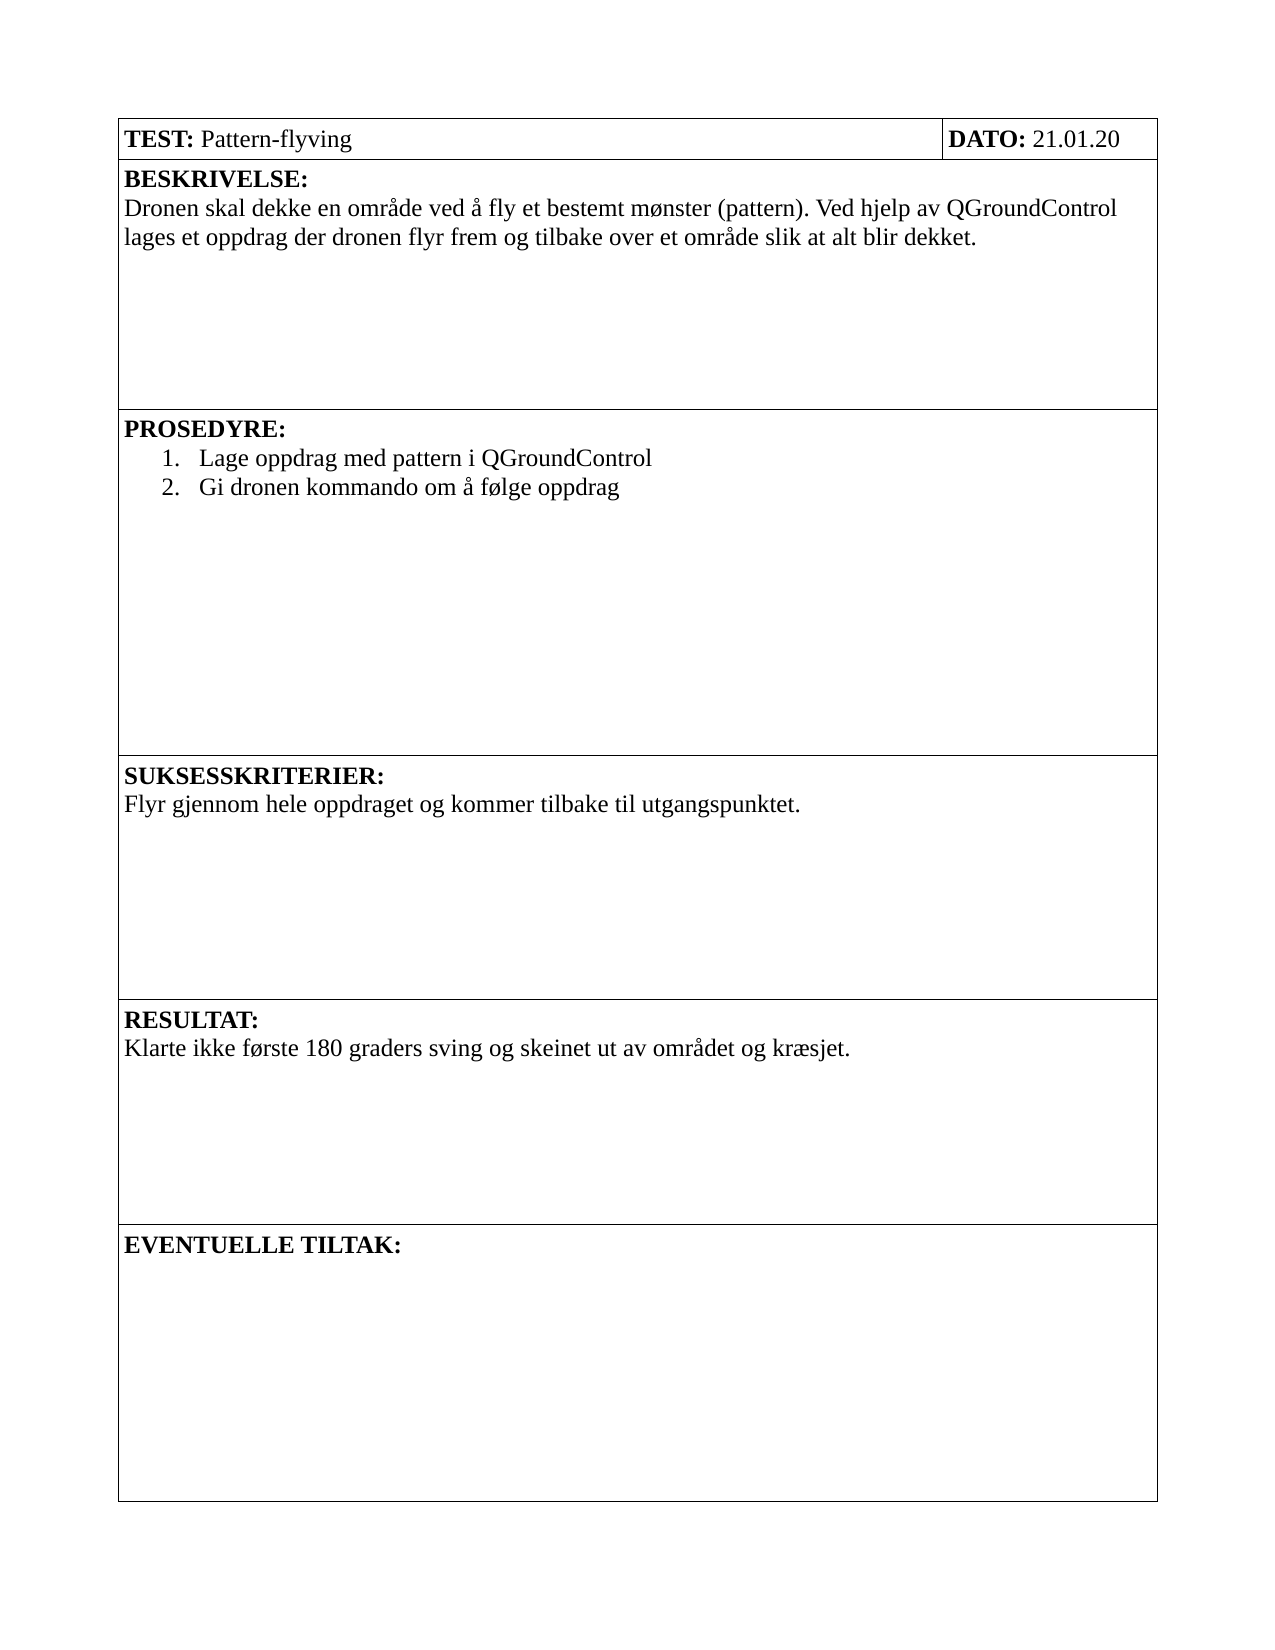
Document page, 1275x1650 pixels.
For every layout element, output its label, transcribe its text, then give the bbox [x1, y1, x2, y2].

table_cell BESKRIVELSE: Dronen skal dekke en område ved å fly et bestemt mønster (pattern). Ved hjelp av QGroundControl lages et oppdrag der dronen flyr frem og tilbake over et område slik at alt blir dekket. [119, 160, 1157, 409]
table_header TEST: Pattern-flyving [119, 119, 942, 158]
table_cell SUKSESSKRITERIER: Flyr gjennom hele oppdraget og kommer tilbake til utgangspunktet. [119, 756, 1157, 999]
table_cell RESULTAT: Klarte ikke første 180 graders sving og skeinet ut av området og kræsjet. [119, 1000, 1157, 1224]
table_header DATO: 21.01.20 [943, 119, 1157, 158]
table_cell ­EVENTUELLE TILTAK: [119, 1225, 1157, 1501]
table_cell PROSEDYRE: Lage oppdrag med pattern i QGroundControl Gi dronen kommando om å følge oppdrag [119, 410, 1157, 755]
